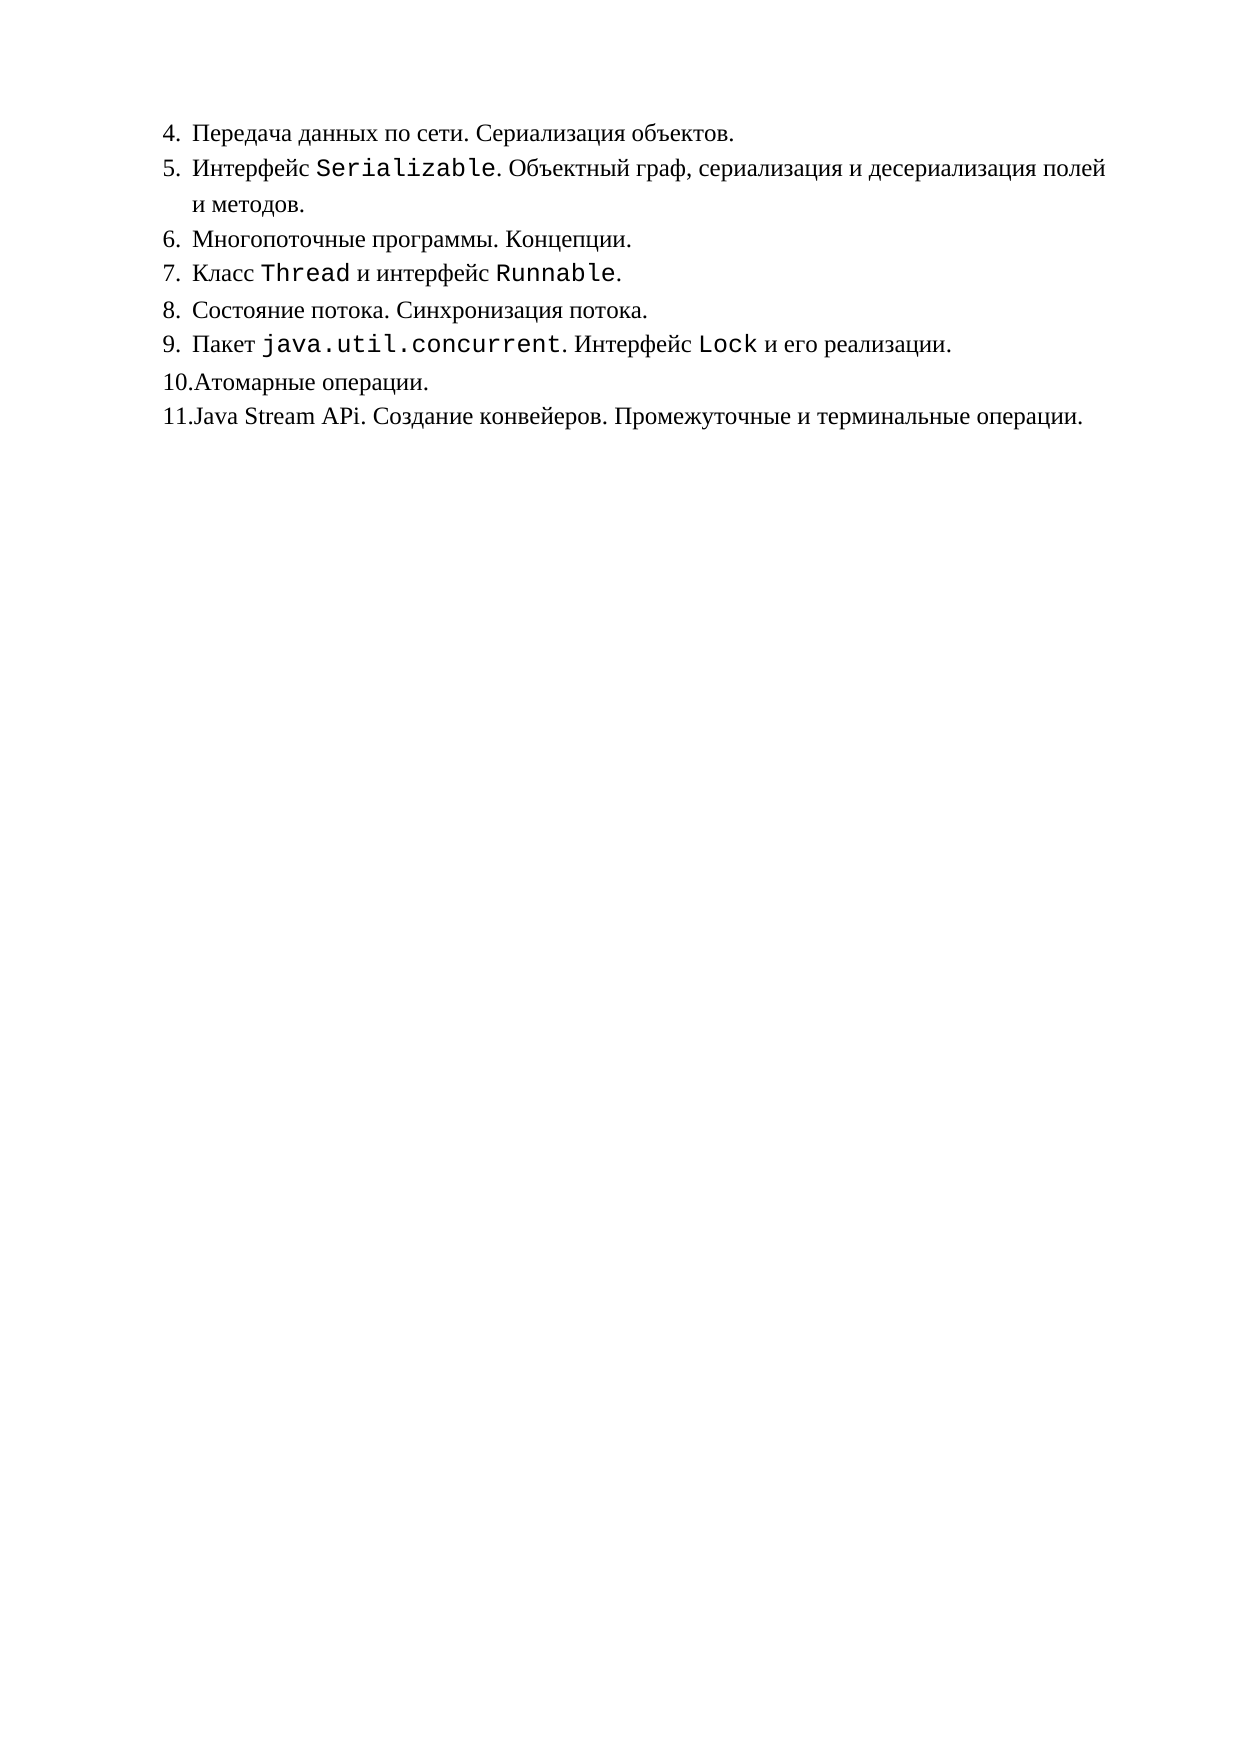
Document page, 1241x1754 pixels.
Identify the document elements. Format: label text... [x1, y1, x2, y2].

list Класс Thread и интерфейс Runnable. [162, 258, 1122, 289]
list Состояние потока. Синхронизация потока. [162, 295, 1122, 324]
list Передача данных по сети. Сериализация объектов. [162, 118, 1122, 147]
list Многопоточные программы. Концепции. [162, 224, 1122, 252]
list Интерфейс Serializable. Объектный граф, сериализация и десериализация полей и методов. [162, 153, 1122, 218]
list Атомарные операции. [162, 367, 1122, 395]
list Java Stream APi. Создание конвейеров. Промежуточные и терминальные операции. [162, 401, 1122, 430]
list Пакет java.util.concurrent. Интерфейс Lock и его реализации. [162, 329, 1122, 360]
